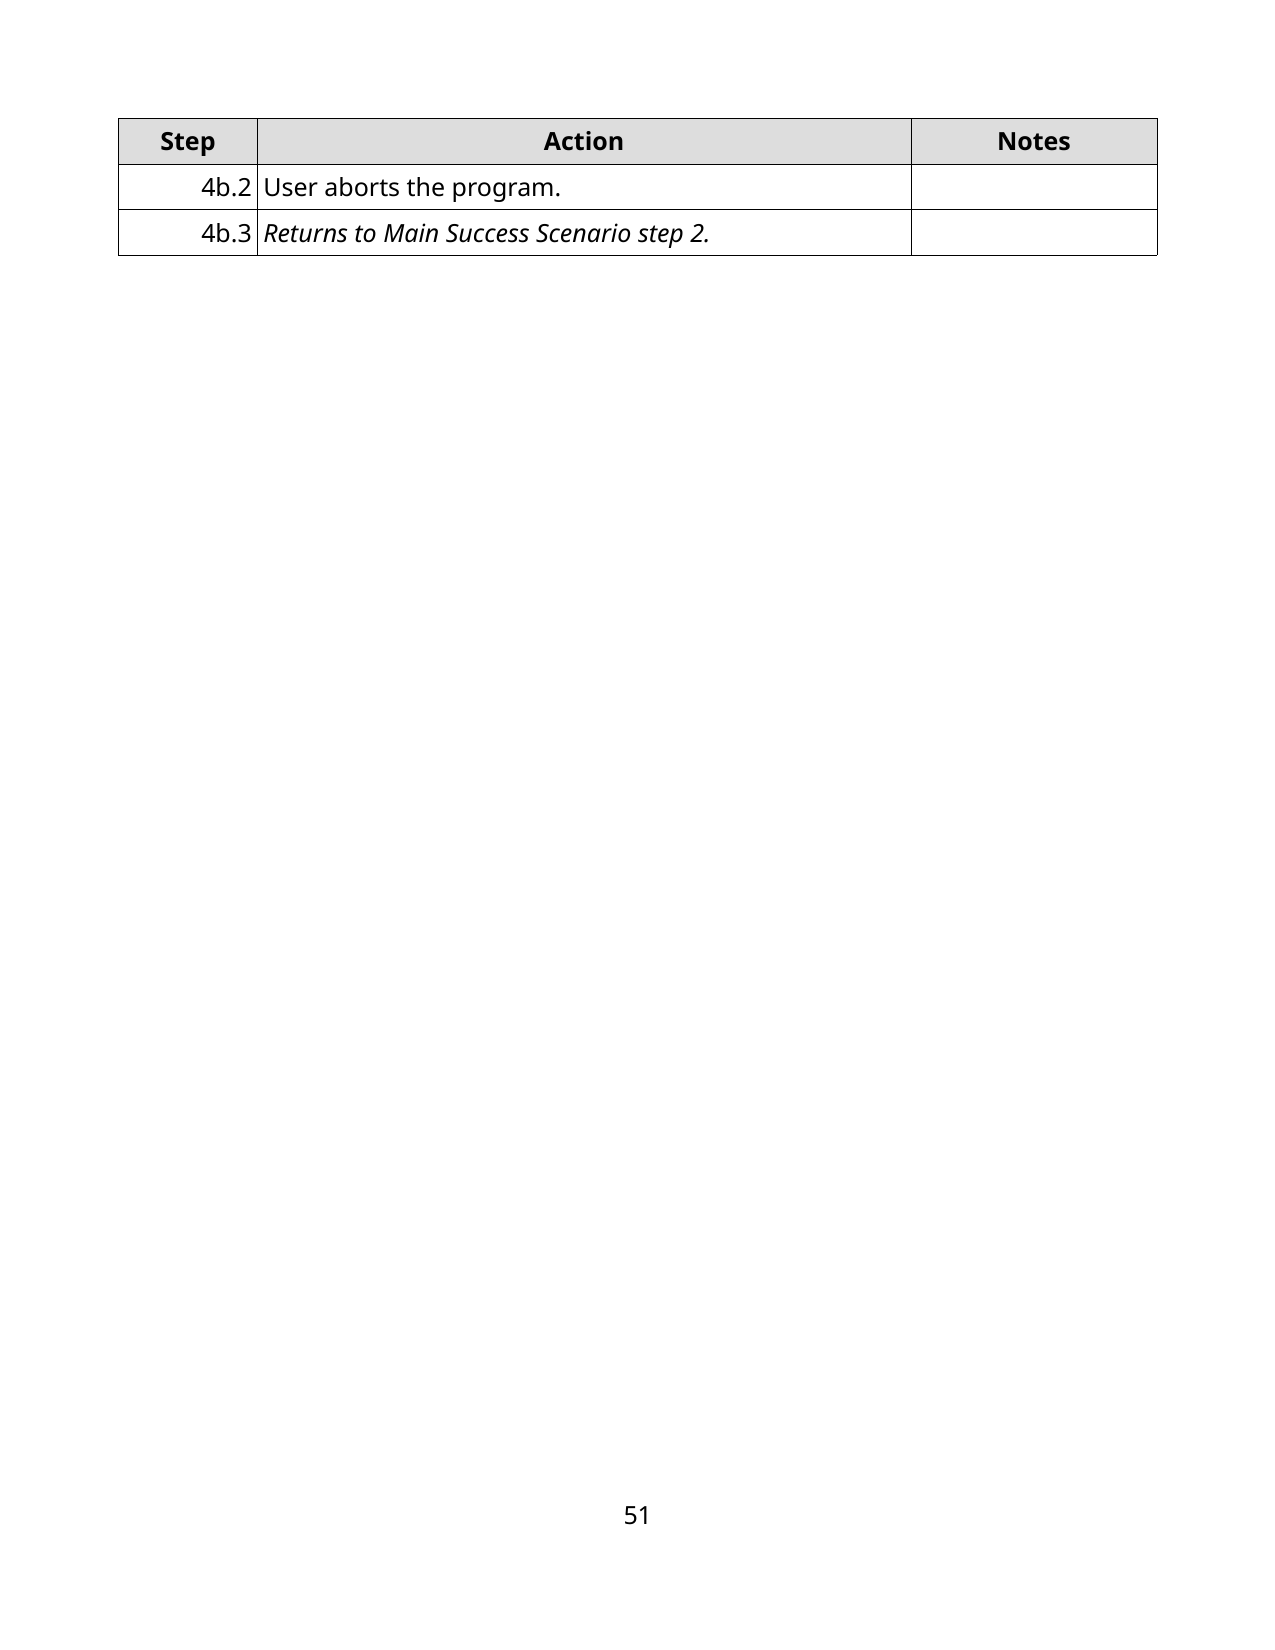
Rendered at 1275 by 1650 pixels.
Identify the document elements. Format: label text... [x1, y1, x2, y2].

table_header Action [258, 119, 911, 164]
table_cell 4b.3 [119, 210, 257, 255]
table_header Step [119, 119, 257, 164]
table_cell User aborts the program. [258, 165, 911, 209]
table_cell Returns to Main Success Scenario step 2. [258, 210, 911, 255]
table_cell [912, 210, 1157, 255]
table_header Notes [912, 119, 1157, 164]
table_cell [912, 165, 1157, 209]
table_cell 4b.2 [119, 165, 257, 209]
